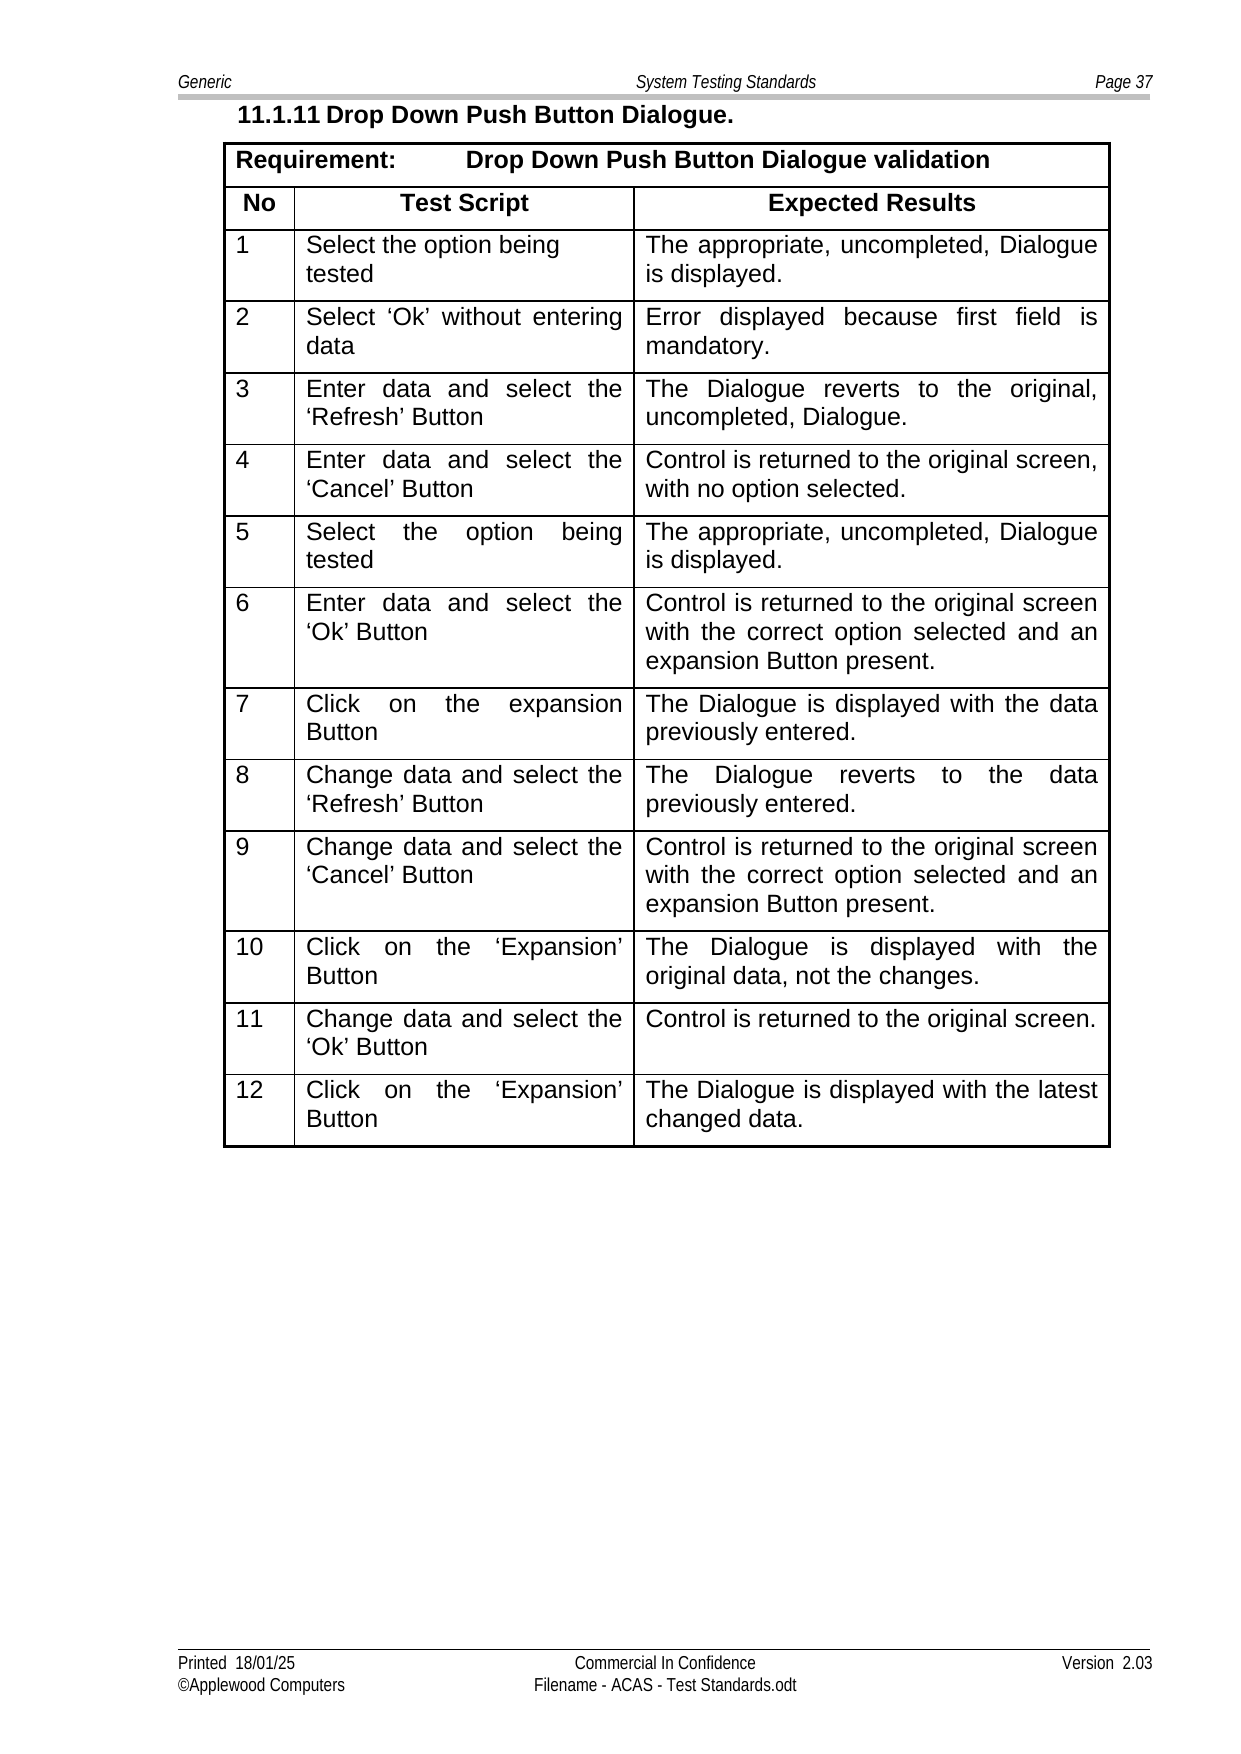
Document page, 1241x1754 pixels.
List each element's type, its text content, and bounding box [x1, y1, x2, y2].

table_cell 7 [226, 689, 294, 758]
table_cell Control is returned to the original screen, with no option selected. [635, 445, 1108, 515]
table_cell No [226, 188, 294, 229]
table_cell 9 [226, 832, 294, 930]
table_cell Expected Results [635, 188, 1108, 229]
table_header Requirement: Drop Down Push Button Dialogue validation [226, 145, 1108, 186]
table_cell 8 [226, 760, 294, 830]
table_cell Enter data and select the ‘Cancel’ Button [295, 445, 633, 515]
table_cell The Dialogue reverts to the data previously entered. [635, 760, 1108, 830]
table_cell Click on the expansion Button [295, 689, 633, 758]
table_cell Enter data and select the ‘Refresh’ Button [295, 374, 633, 443]
table_cell The appropriate, uncompleted, Dialogue is displayed. [635, 517, 1108, 587]
subtitle 11.1.11 Drop Down Push Button Dialogue. [237, 100, 1110, 129]
table_cell Control is returned to the original screen with the correct option selected and an expansion Button present. [635, 832, 1108, 930]
table_cell Click on the ‘Expansion’ Button [295, 932, 633, 1002]
table_cell Select the option being tested [295, 517, 633, 587]
table_cell The appropriate, uncompleted, Dialogue is displayed. [635, 231, 1108, 300]
table_cell 6 [226, 588, 294, 687]
table_cell 4 [226, 445, 294, 515]
table_cell 10 [226, 932, 294, 1002]
table_cell 3 [226, 374, 294, 443]
table_cell The Dialogue is displayed with the original data, not the changes. [635, 932, 1108, 1002]
table_cell Error displayed because first field is mandatory. [635, 302, 1108, 372]
table_cell The Dialogue is displayed with the latest changed data. [635, 1075, 1108, 1145]
table_cell Control is returned to the original screen. [635, 1004, 1108, 1073]
table_cell Change data and select the ‘Ok’ Button [295, 1004, 633, 1073]
table_cell Click on the ‘Expansion’ Button [295, 1075, 633, 1145]
table_cell Change data and select the ‘Cancel’ Button [295, 832, 633, 930]
table_cell 1 [226, 231, 294, 300]
table_cell Control is returned to the original screen with the correct option selected and an expansion Button present. [635, 588, 1108, 687]
table_cell Test Script [295, 188, 633, 229]
table_cell The Dialogue reverts to the original, uncompleted, Dialogue. [635, 374, 1108, 443]
table_cell 12 [226, 1075, 294, 1145]
table_cell 11 [226, 1004, 294, 1073]
table_cell 2 [226, 302, 294, 372]
table_cell Select the option being tested [295, 231, 633, 300]
table_cell Select ‘Ok’ without entering data [295, 302, 633, 372]
table_cell Change data and select the ‘Refresh’ Button [295, 760, 633, 830]
table_cell The Dialogue is displayed with the data previously entered. [635, 689, 1108, 758]
table_cell 5 [226, 517, 294, 587]
table_cell Enter data and select the ‘Ok’ Button [295, 588, 633, 687]
